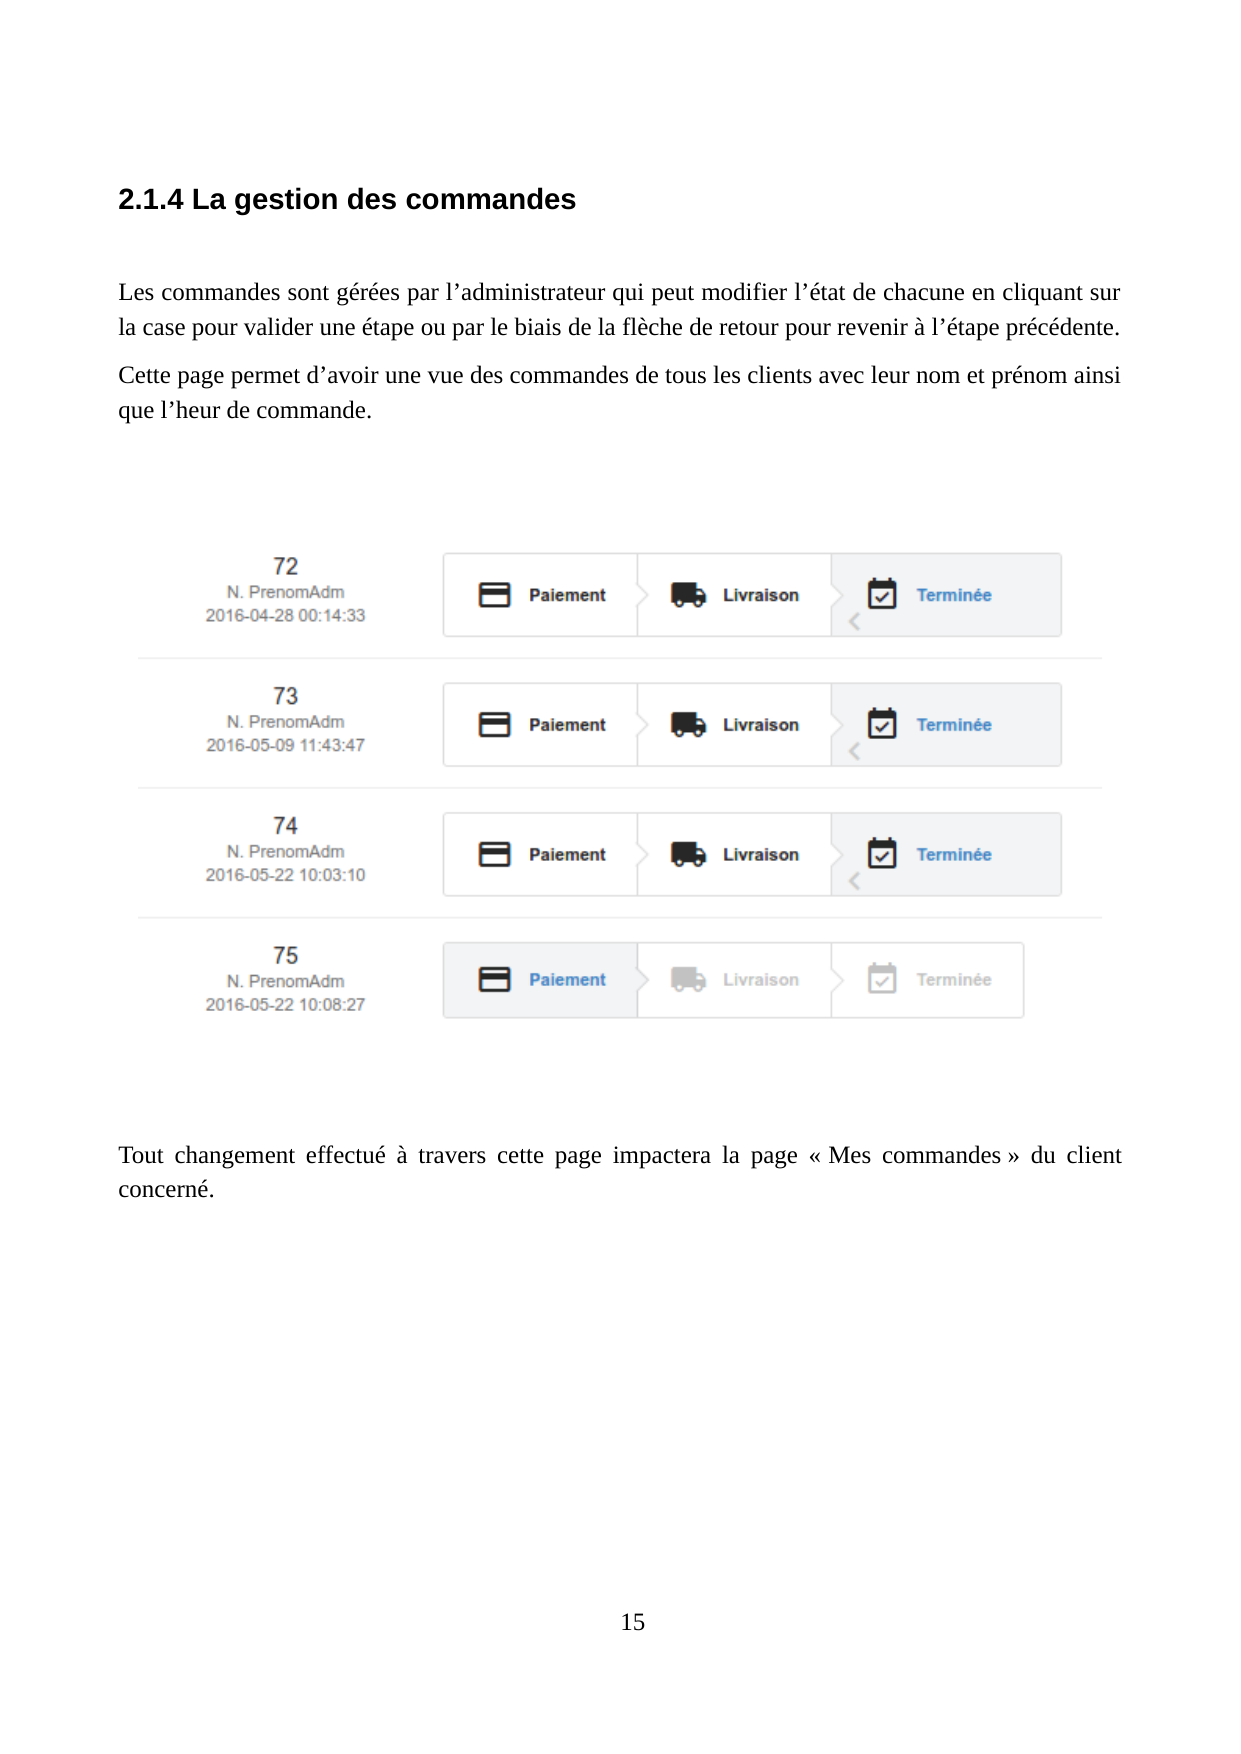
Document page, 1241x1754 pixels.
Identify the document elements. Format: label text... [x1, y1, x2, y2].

text Les commandes sont gérées par l’administrateur qui peut modifier l’état de chacune en cliquant sur la case pour valider une étape ou par le biais de la flèche de retour pour revenir à l’étape précédente. [118, 277, 1122, 340]
text Cette page permet d’avoir une vue des commandes de tous les clients avec leur nom et prénom ainsi que l’heur de commande. [118, 361, 1122, 424]
text Tout changement effectué à travers cette page impactera la page « Mes commandes » du client concerné. [118, 1140, 1122, 1203]
picture [138, 542, 1103, 1036]
subtitle 2.1.4 La gestion des commandes [118, 182, 1122, 216]
